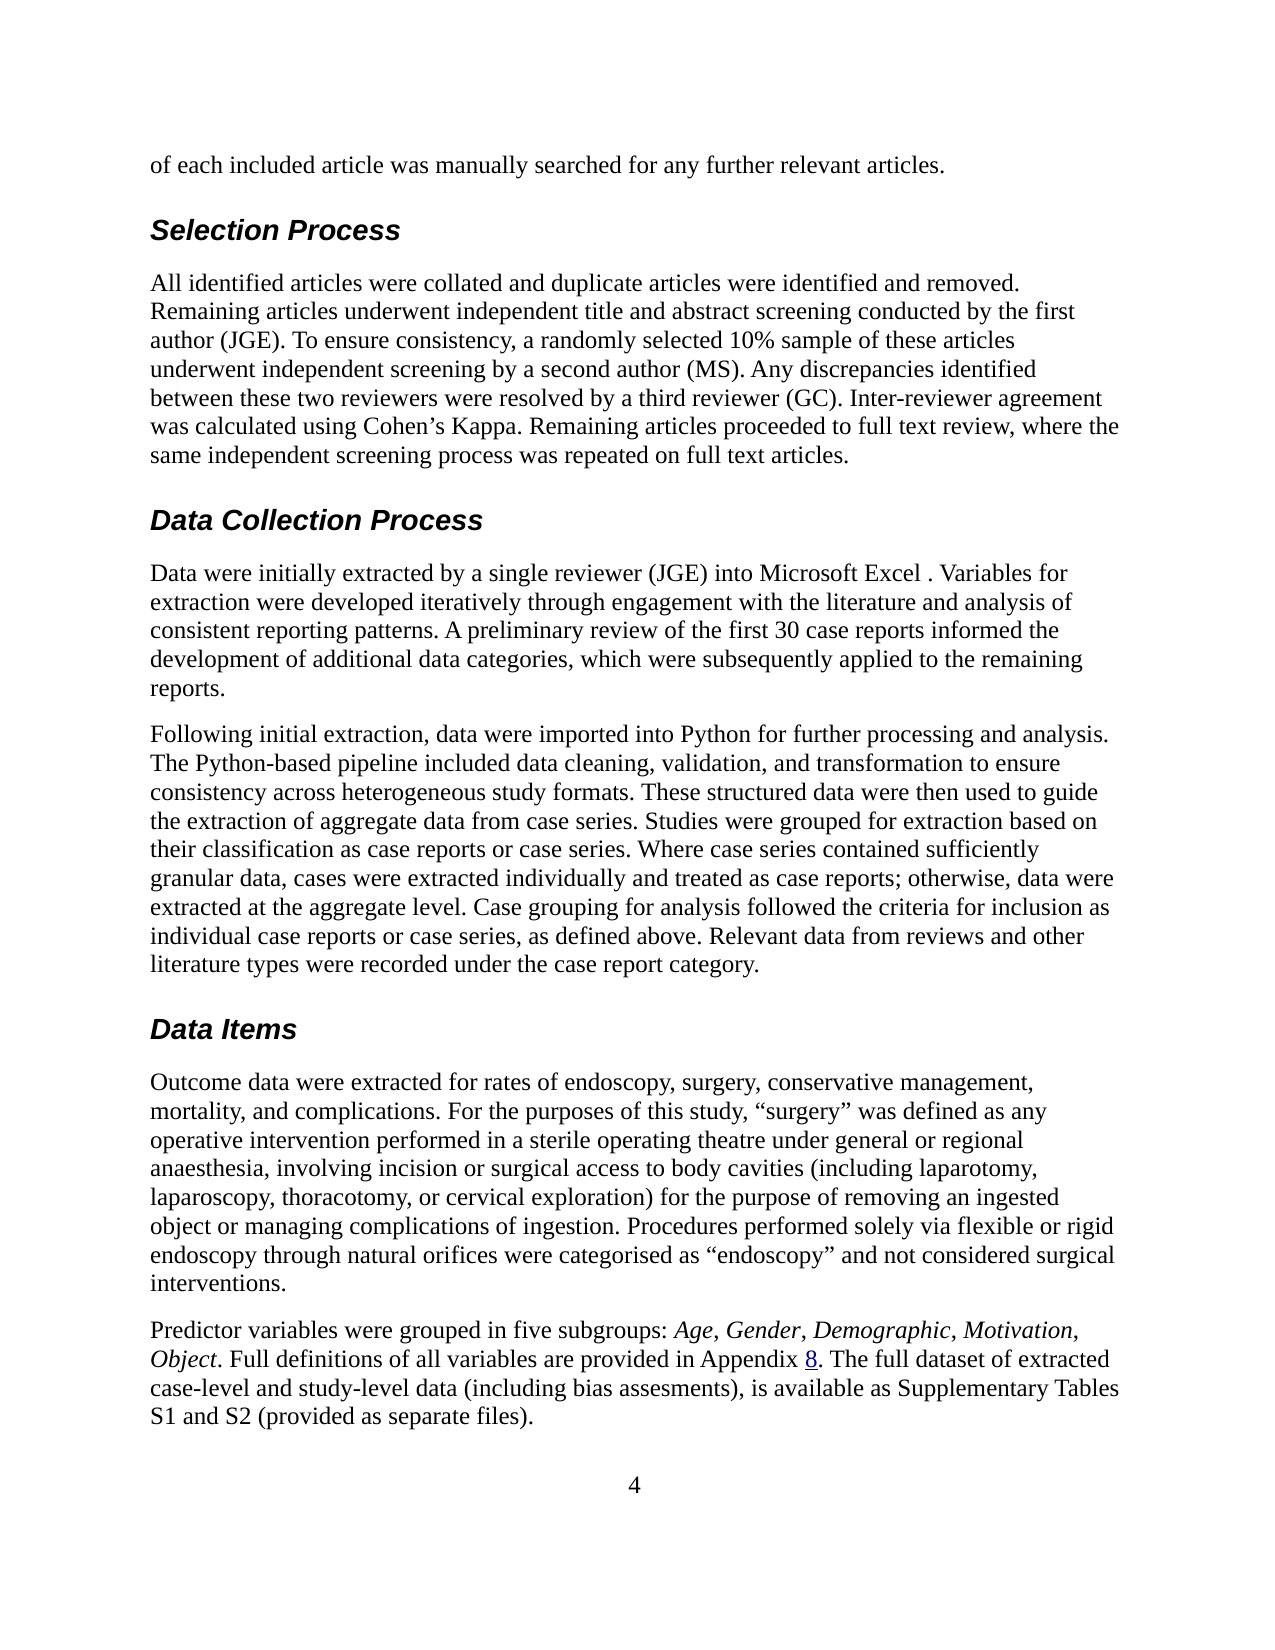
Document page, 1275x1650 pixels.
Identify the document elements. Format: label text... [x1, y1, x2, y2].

text Predictor variables were grouped in five subgroups: Age, Gender, Demographic, Motivation, Object. Full definitions of all variables are provided in Appendix 8. The full dataset of extracted case-level and study-level data (including bias assesments), is available as Supplementary Tables S1 and S2 (provided as separate files). [150, 1315, 1125, 1430]
text Outcome data were extracted for rates of endoscopy, surgery, conservative management, mortality, and complications. For the purposes of this study, “surgery” was defined as any operative intervention performed in a sterile operating theatre under general or regional anaesthesia, involving incision or surgical access to body cavities (including laparotomy, laparoscopy, thoracotomy, or cervical exploration) for the purpose of removing an ingested object or managing complications of ingestion. Procedures performed solely via flexible or rigid endoscopy through natural orifices were categorised as “endoscopy” and not considered surgical interventions. [150, 1067, 1125, 1297]
text Data were initially extracted by a single reviewer (JGE) into Microsoft Excel . Variables for extraction were developed iteratively through engagement with the literature and analysis of consistent reporting patterns. A preliminary review of the first 30 case reports informed the development of additional data categories, which were subsequently applied to the remaining reports. [150, 558, 1125, 702]
text of each included article was manually searched for any further relevant articles. [150, 150, 1125, 179]
text All identified articles were collated and duplicate articles were identified and removed. Remaining articles underwent independent title and abstract screening conducted by the first author (JGE). To ensure consistency, a randomly selected 10% sample of these articles underwent independent screening by a second author (MS). Any discrepancies identified between these two reviewers were resolved by a third reviewer (GC). Inter-reviewer agreement was calculated using Cohen’s Kappa. Remaining articles proceeded to full text review, where the same independent screening process was repeated on full text articles. [150, 268, 1125, 469]
subtitle Selection Process [150, 213, 1125, 246]
subtitle Data Collection Process [150, 503, 1125, 536]
text Following initial extraction, data were imported into Python for further processing and analysis. The Python-based pipeline included data cleaning, validation, and transformation to ensure consistency across heterogeneous study formats. These structured data were then used to guide the extraction of aggregate data from case series. Studies were grouped for extraction based on their classification as case reports or case series. Where case series contained sufficiently granular data, cases were extracted individually and treated as case reports; otherwise, data were extracted at the aggregate level. Case grouping for analysis followed the criteria for inclusion as individual case reports or case series, as defined above. Relevant data from reviews and other literature types were recorded under the case report category. [150, 719, 1125, 978]
subtitle Data Items [150, 1012, 1125, 1046]
